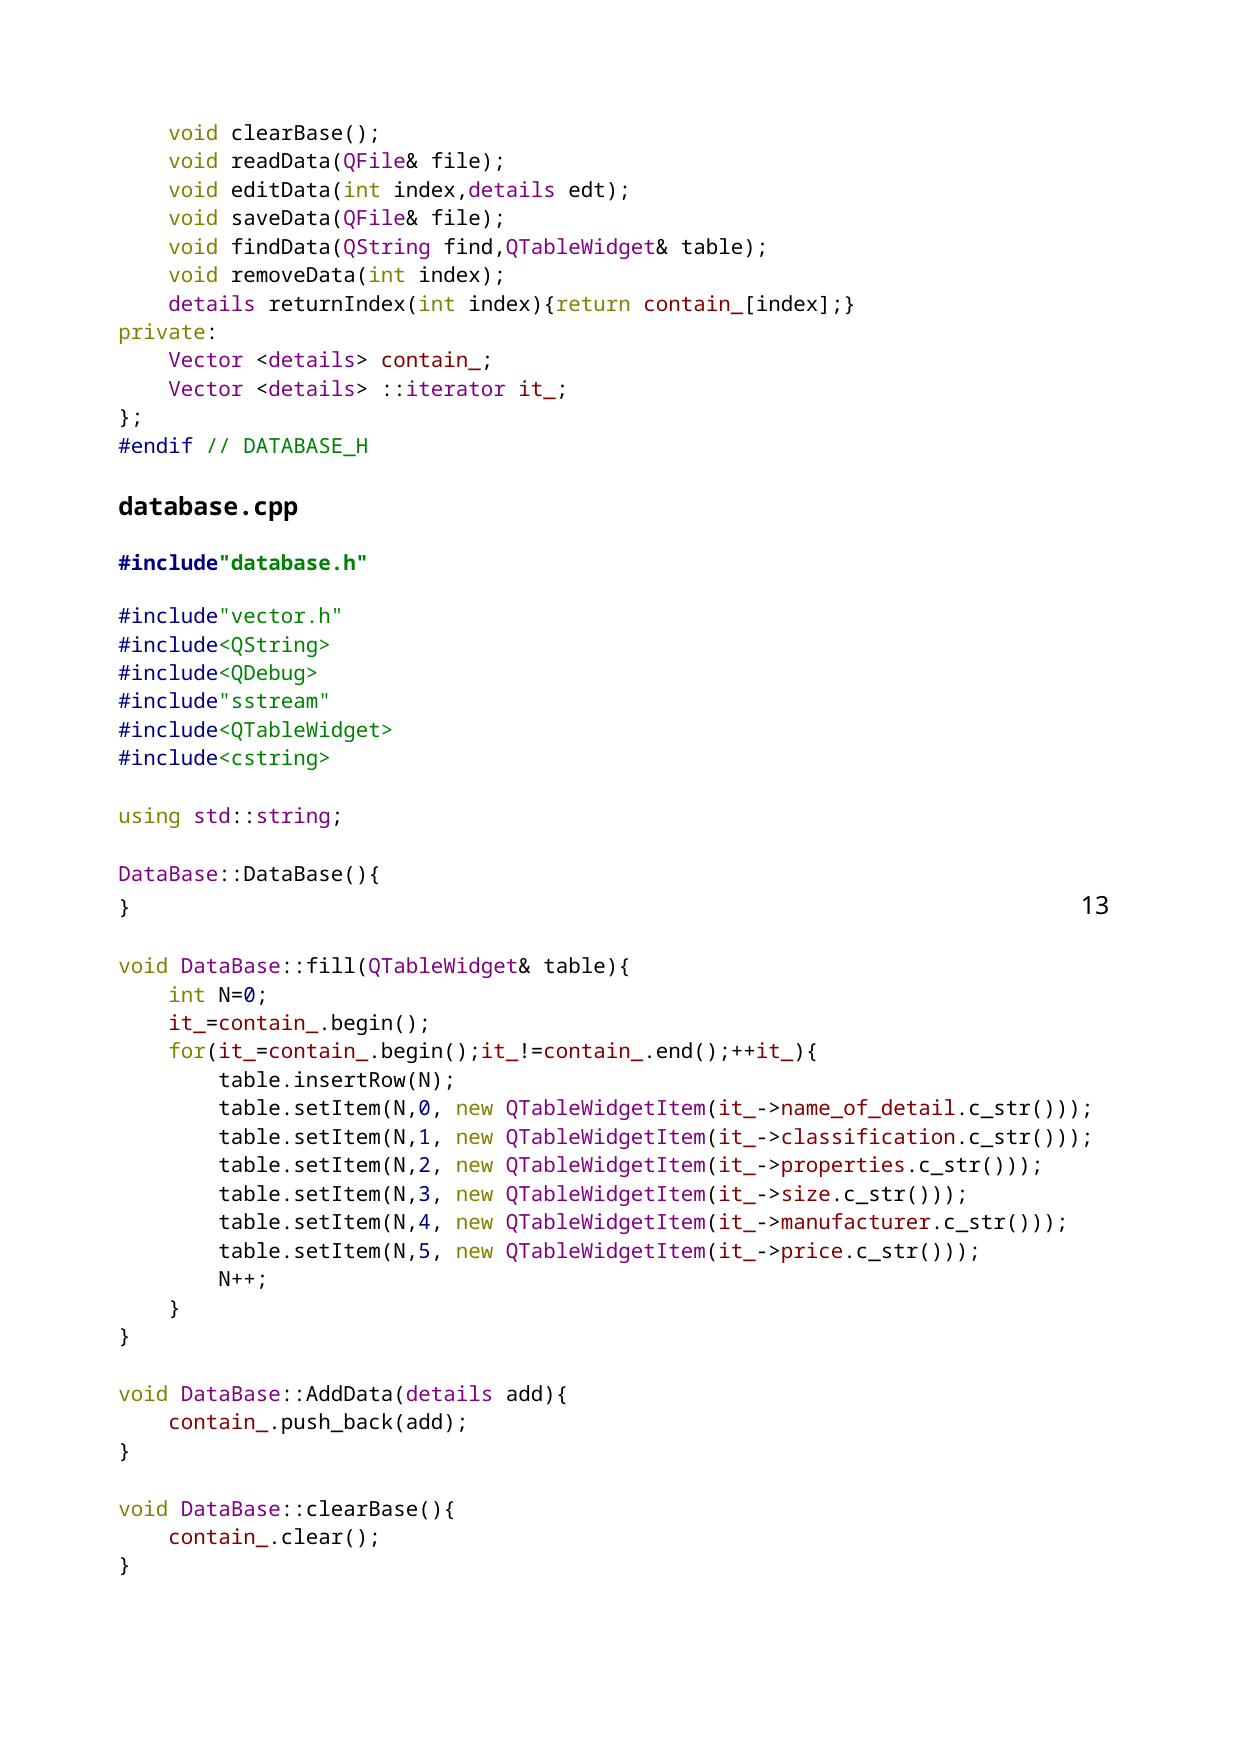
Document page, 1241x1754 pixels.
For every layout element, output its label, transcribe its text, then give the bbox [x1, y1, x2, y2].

text #include"database.h" [118, 548, 1122, 576]
text void editData(int index,details edt); [118, 175, 1122, 203]
text table.setItem(N,4, new QTableWidgetItem(it_->manufacturer.c_str())); [118, 1207, 1122, 1236]
text it_=contain_.begin(); [118, 1008, 1122, 1037]
text void DataBase::AddData(details add){ [118, 1379, 1122, 1407]
text } [118, 1436, 1122, 1464]
text }; [118, 402, 1122, 431]
text void saveData(QFile& file); [118, 203, 1122, 232]
text #include<QString> [118, 630, 1122, 658]
text contain_.clear(); [118, 1522, 1122, 1551]
text Vector <details> ::iterator it_; [118, 374, 1122, 402]
text Vector <details> contain_; [118, 346, 1122, 374]
text void DataBase::clearBase(){ [118, 1494, 1122, 1522]
text table.insertRow(N); [118, 1065, 1122, 1093]
text } 13 [118, 888, 1122, 922]
text #include<QDebug> [118, 658, 1122, 687]
text void findData(QString find,QTableWidget& table); [118, 232, 1122, 260]
text } [118, 1321, 1122, 1349]
text #include<QTableWidget> [118, 715, 1122, 743]
list database.cpp [118, 489, 1122, 523]
text table.setItem(N,1, new QTableWidgetItem(it_->classification.c_str())); [118, 1122, 1122, 1150]
text table.setItem(N,0, new QTableWidgetItem(it_->name_of_detail.c_str())); [118, 1093, 1122, 1122]
text table.setItem(N,3, new QTableWidgetItem(it_->size.c_str())); [118, 1179, 1122, 1207]
text DataBase::DataBase(){ [118, 859, 1122, 888]
text using std::string; [118, 801, 1122, 830]
text contain_.push_back(add); [118, 1407, 1122, 1436]
text int N=0; [118, 980, 1122, 1008]
text #include<cstring> [118, 743, 1122, 772]
text } [118, 1551, 1122, 1579]
text table.setItem(N,5, new QTableWidgetItem(it_->price.c_str())); [118, 1236, 1122, 1264]
text for(it_=contain_.begin();it_!=contain_.end();++it_){ [118, 1037, 1122, 1065]
text details returnIndex(int index){return contain_[index];} [118, 289, 1122, 317]
text table.setItem(N,2, new QTableWidgetItem(it_->properties.c_str())); [118, 1150, 1122, 1179]
text void readData(QFile& file); [118, 147, 1122, 175]
text #include"vector.h" [118, 601, 1122, 630]
text void removeData(int index); [118, 260, 1122, 289]
text void clearBase(); [118, 118, 1122, 147]
text void DataBase::fill(QTableWidget& table){ [118, 951, 1122, 980]
text } [118, 1293, 1122, 1321]
text N++; [118, 1264, 1122, 1293]
text #include"sstream" [118, 687, 1122, 715]
text private: [118, 317, 1122, 346]
text #endif // DATABASE_H [118, 431, 1122, 459]
